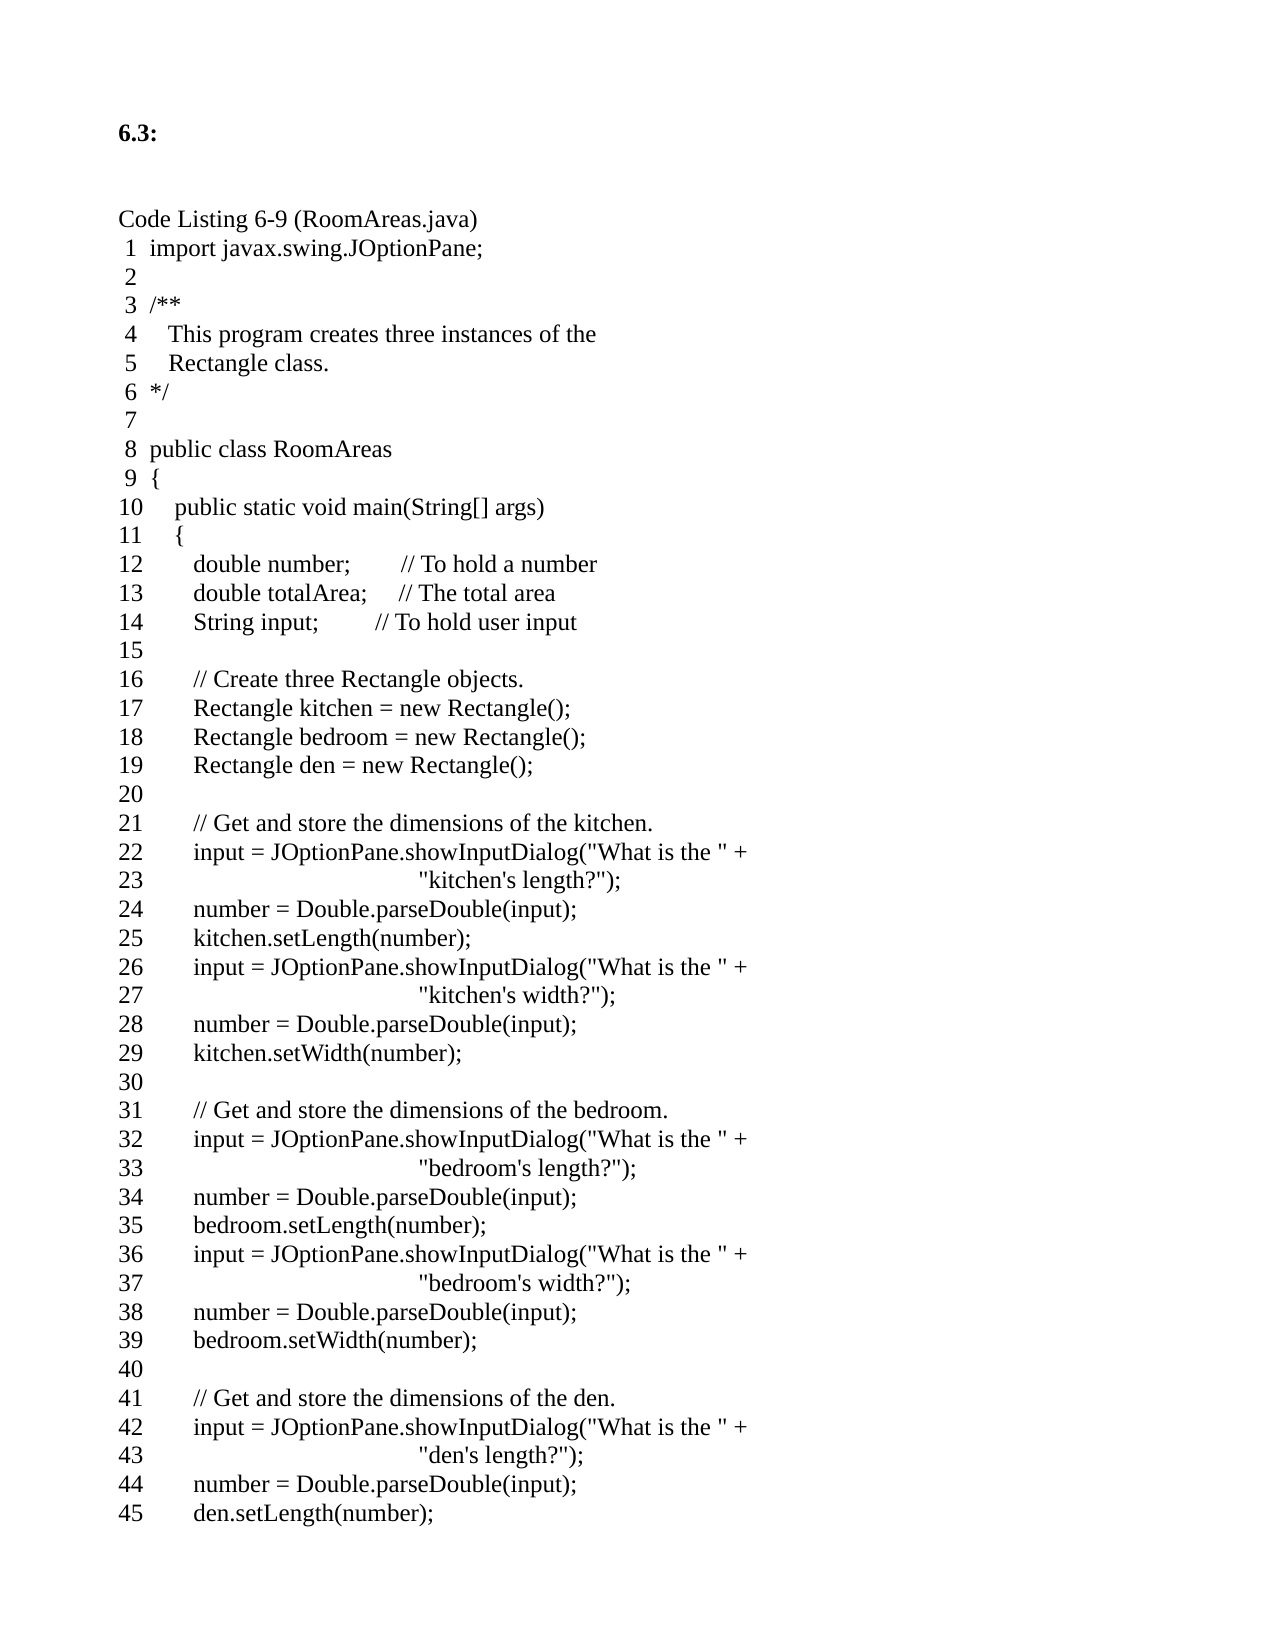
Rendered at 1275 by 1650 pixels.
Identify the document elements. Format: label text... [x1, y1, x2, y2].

text 18 Rectangle bedroom = new Rectangle(); [118, 722, 1157, 751]
text 30 [118, 1067, 1157, 1096]
text 44 number = Double.parseDouble(input); [118, 1469, 1157, 1498]
text 1 import javax.swing.JOptionPane; [118, 233, 1157, 262]
text 17 Rectangle kitchen = new Rectangle(); [118, 693, 1157, 722]
text 8 public class RoomAreas [118, 434, 1157, 463]
text 27 "kitchen's width?"); [118, 981, 1157, 1009]
text 13 double totalArea; // The total area [118, 578, 1157, 607]
text 45 den.setLength(number); [118, 1498, 1157, 1527]
text 36 input = JOptionPane.showInputDialog("What is the " + [118, 1239, 1157, 1268]
text 11 { [118, 521, 1157, 549]
text 10 public static void main(String[] args) [118, 492, 1157, 521]
text 15 [118, 636, 1157, 664]
text 22 input = JOptionPane.showInputDialog("What is the " + [118, 837, 1157, 866]
text 5 Rectangle class. [118, 348, 1157, 377]
text 24 number = Double.parseDouble(input); [118, 894, 1157, 923]
text 32 input = JOptionPane.showInputDialog("What is the " + [118, 1124, 1157, 1153]
text 6.3: [118, 118, 1157, 147]
text 21 // Get and store the dimensions of the kitchen. [118, 808, 1157, 837]
text 35 bedroom.setLength(number); [118, 1211, 1157, 1239]
text 16 // Create three Rectangle objects. [118, 664, 1157, 693]
text 31 // Get and store the dimensions of the bedroom. [118, 1096, 1157, 1124]
text 39 bedroom.setWidth(number); [118, 1326, 1157, 1354]
text 6 */ [118, 377, 1157, 406]
text 19 Rectangle den = new Rectangle(); [118, 751, 1157, 779]
text 43 "den's length?"); [118, 1441, 1157, 1469]
text 14 String input; // To hold user input [118, 607, 1157, 636]
text 33 "bedroom's length?"); [118, 1153, 1157, 1182]
text 23 "kitchen's length?"); [118, 866, 1157, 894]
text 38 number = Double.parseDouble(input); [118, 1297, 1157, 1326]
text 34 number = Double.parseDouble(input); [118, 1182, 1157, 1211]
text 29 kitchen.setWidth(number); [118, 1038, 1157, 1067]
text 42 input = JOptionPane.showInputDialog("What is the " + [118, 1412, 1157, 1441]
text 3 /** [118, 291, 1157, 319]
text Code Listing 6-9 (RoomAreas.java) [118, 204, 1157, 233]
text 28 number = Double.parseDouble(input); [118, 1009, 1157, 1038]
text 7 [118, 406, 1157, 434]
text 26 input = JOptionPane.showInputDialog("What is the " + [118, 952, 1157, 981]
text 20 [118, 779, 1157, 808]
text 25 kitchen.setLength(number); [118, 923, 1157, 952]
text 37 "bedroom's width?"); [118, 1268, 1157, 1297]
text 4 This program creates three instances of the [118, 319, 1157, 348]
text 41 // Get and store the dimensions of the den. [118, 1383, 1157, 1412]
text 40 [118, 1354, 1157, 1383]
text 2 [118, 262, 1157, 291]
text 9 { [118, 463, 1157, 492]
text 12 double number; // To hold a number [118, 549, 1157, 578]
